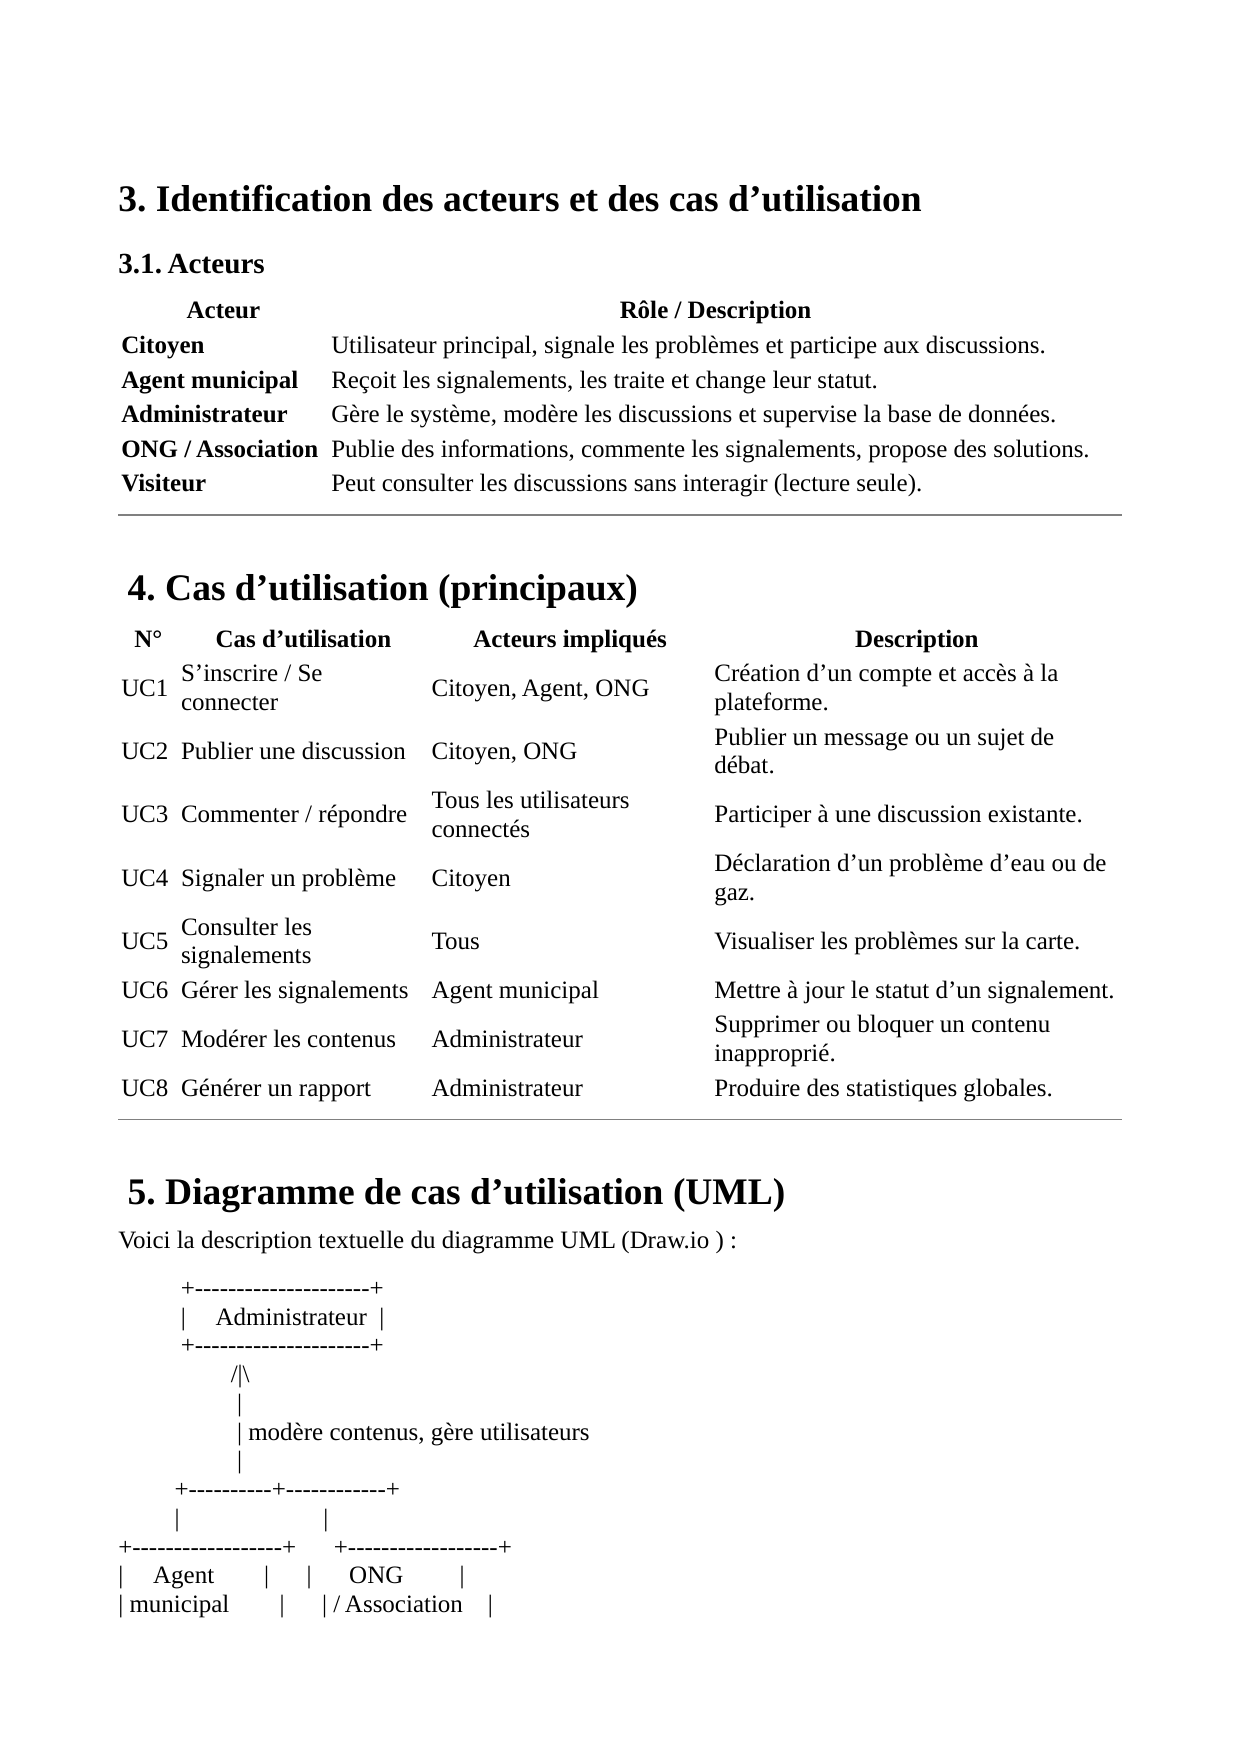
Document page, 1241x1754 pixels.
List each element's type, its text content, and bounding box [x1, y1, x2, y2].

table_cell UC6 [118, 972, 178, 1007]
text | Agent | | ONG | [118, 1560, 1122, 1589]
table_cell UC4 [118, 845, 178, 909]
subtitle 5. Diagramme de cas d’utilisation (UML) [118, 1170, 1122, 1213]
table_header Acteurs impliqués [429, 621, 711, 655]
table_header Description [711, 621, 1122, 655]
table_cell Administrateur [429, 1070, 711, 1104]
table_header Acteur [118, 293, 328, 327]
table_cell Citoyen [429, 845, 711, 909]
text +----------+------------+ [118, 1474, 1122, 1503]
text | Administrateur | [118, 1302, 1122, 1330]
table_cell Visualiser les problèmes sur la carte. [711, 909, 1122, 972]
text | modère contenus, gère utilisateurs [118, 1417, 1122, 1445]
table_cell Citoyen, ONG [429, 719, 711, 782]
text | [118, 1445, 1122, 1474]
table_cell Tous [429, 909, 711, 972]
table_cell UC8 [118, 1070, 178, 1104]
text | [118, 1388, 1122, 1417]
subtitle 4. Cas d’utilisation (principaux) [118, 565, 1122, 608]
table_cell Produire des statistiques globales. [711, 1070, 1122, 1104]
table_cell Administrateur [429, 1007, 711, 1070]
table_cell UC5 [118, 909, 178, 972]
table_cell Création d’un compte et accès à la plateforme. [711, 655, 1122, 719]
subtitle 3. Identification des acteurs et des cas d’utilisation [118, 176, 1122, 219]
table_header Rôle / Description [328, 293, 1103, 327]
table_cell Gérer les signalements [178, 972, 428, 1007]
table_cell Peut consulter les discussions sans interagir (lecture seule). [328, 466, 1103, 500]
table_cell Utilisateur principal, signale les problèmes et participe aux discussions. [328, 327, 1103, 362]
table_cell Générer un rapport [178, 1070, 428, 1104]
table_cell Mettre à jour le statut d’un signalement. [711, 972, 1122, 1007]
table_cell Commenter / répondre [178, 782, 428, 845]
table_cell Participer à une discussion existante. [711, 782, 1122, 845]
table_cell UC7 [118, 1007, 178, 1070]
table_cell Tous les utilisateurs connectés [429, 782, 711, 845]
table_cell Agent municipal [429, 972, 711, 1007]
text | | [118, 1503, 1122, 1532]
table_cell Signaler un problème [178, 845, 428, 909]
table_cell Citoyen [118, 327, 328, 362]
table_cell Consulter les signalements [178, 909, 428, 972]
table_cell ONG / Association [118, 431, 328, 466]
table_cell Publier une discussion [178, 719, 428, 782]
table_cell Supprimer ou bloquer un contenu inapproprié. [711, 1007, 1122, 1070]
text Voici la description textuelle du diagramme UML (Draw.io ) : [118, 1225, 1122, 1254]
table_header Cas d’utilisation [178, 621, 428, 655]
table_cell UC3 [118, 782, 178, 845]
subtitle 3.1. Acteurs [118, 247, 1122, 280]
text /|\ [118, 1359, 1122, 1388]
table_cell Administrateur [118, 396, 328, 431]
table_cell Visiteur [118, 466, 328, 500]
table_cell S’inscrire / Se connecter [178, 655, 428, 719]
table_cell Gère le système, modère les discussions et supervise la base de données. [328, 396, 1103, 431]
table_cell Agent municipal [118, 362, 328, 396]
text +------------------+ +------------------+ [118, 1532, 1122, 1560]
text +---------------------+ [118, 1330, 1122, 1359]
table_header N° [118, 621, 178, 655]
table_cell Publier un message ou un sujet de débat. [711, 719, 1122, 782]
table_cell Publie des informations, commente les signalements, propose des solutions. [328, 431, 1103, 466]
table_cell UC2 [118, 719, 178, 782]
table_cell Modérer les contenus [178, 1007, 428, 1070]
text | municipal | | / Association | [118, 1589, 1122, 1618]
table_cell UC1 [118, 655, 178, 719]
text +---------------------+ [118, 1273, 1122, 1302]
table_cell Reçoit les signalements, les traite et change leur statut. [328, 362, 1103, 396]
table_cell Déclaration d’un problème d’eau ou de gaz. [711, 845, 1122, 909]
table_cell Citoyen, Agent, ONG [429, 655, 711, 719]
